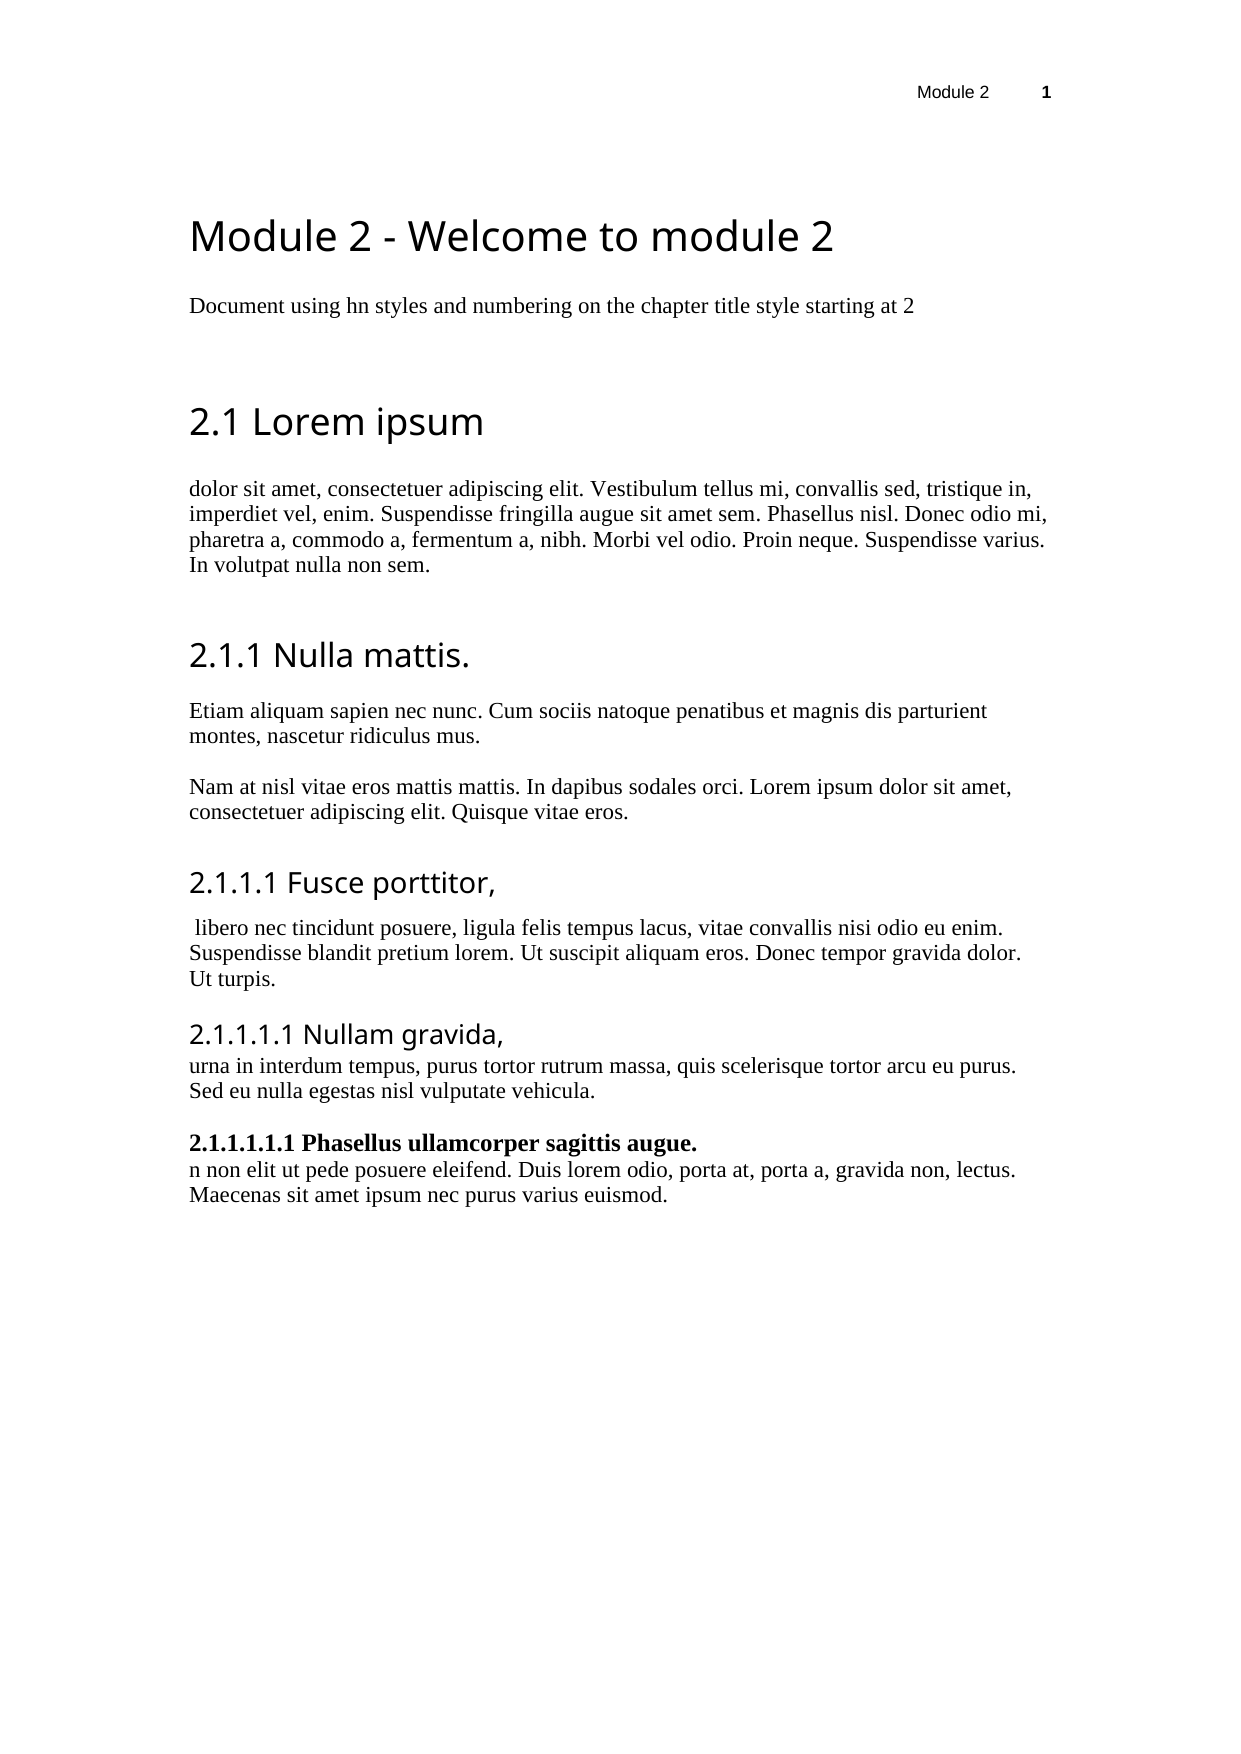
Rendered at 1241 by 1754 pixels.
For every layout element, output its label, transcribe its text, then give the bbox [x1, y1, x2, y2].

subtitle Phasellus ullamcorper sagittis augue. [189, 1129, 1051, 1157]
text libero nec tincidunt posuere, ligula felis tempus lacus, vitae convallis nisi odio eu enim. Suspendisse blandit pretium lorem. Ut suscipit aliquam eros. Donec tempor gravida dolor. Ut turpis. [189, 914, 1051, 991]
text Etiam aliquam sapien nec nunc. Cum sociis natoque penatibus et magnis dis parturient montes, nascetur ridiculus mus. [189, 698, 1051, 749]
subtitle Nulla mattis. [189, 632, 1051, 677]
subtitle Nullam gravida, [189, 1016, 1051, 1053]
subtitle Lorem ipsum [189, 396, 1051, 447]
text Nam at nisl vitae eros mattis mattis. In dapibus sodales orci. Lorem ipsum dolor sit amet, consectetuer adipiscing elit. Quisque vitae eros. [189, 774, 1051, 825]
title Welcome to module 2 [189, 207, 1051, 264]
subtitle Fusce porttitor, [189, 862, 1051, 902]
text dolor sit amet, consectetuer adipiscing elit. Vestibulum tellus mi, convallis sed, tristique in, imperdiet vel, enim. Suspendisse fringilla augue sit amet sem. Phasellus nisl. Donec odio mi, pharetra a, commodo a, fermentum a, nibh. Morbi vel odio. Proin neque. Suspendisse varius. In volutpat nulla non sem. [189, 476, 1051, 578]
text urna in interdum tempus, purus tortor rutrum massa, quis scelerisque tortor arcu eu purus. Sed eu nulla egestas nisl vulputate vehicula. [189, 1053, 1051, 1104]
text Document using hn styles and numbering on the chapter title style starting at 2 [189, 293, 1051, 319]
text n non elit ut pede posuere eleifend. Duis lorem odio, porta at, porta a, gravida non, lectus. Maecenas sit amet ipsum nec purus varius euismod. [189, 1157, 1051, 1208]
